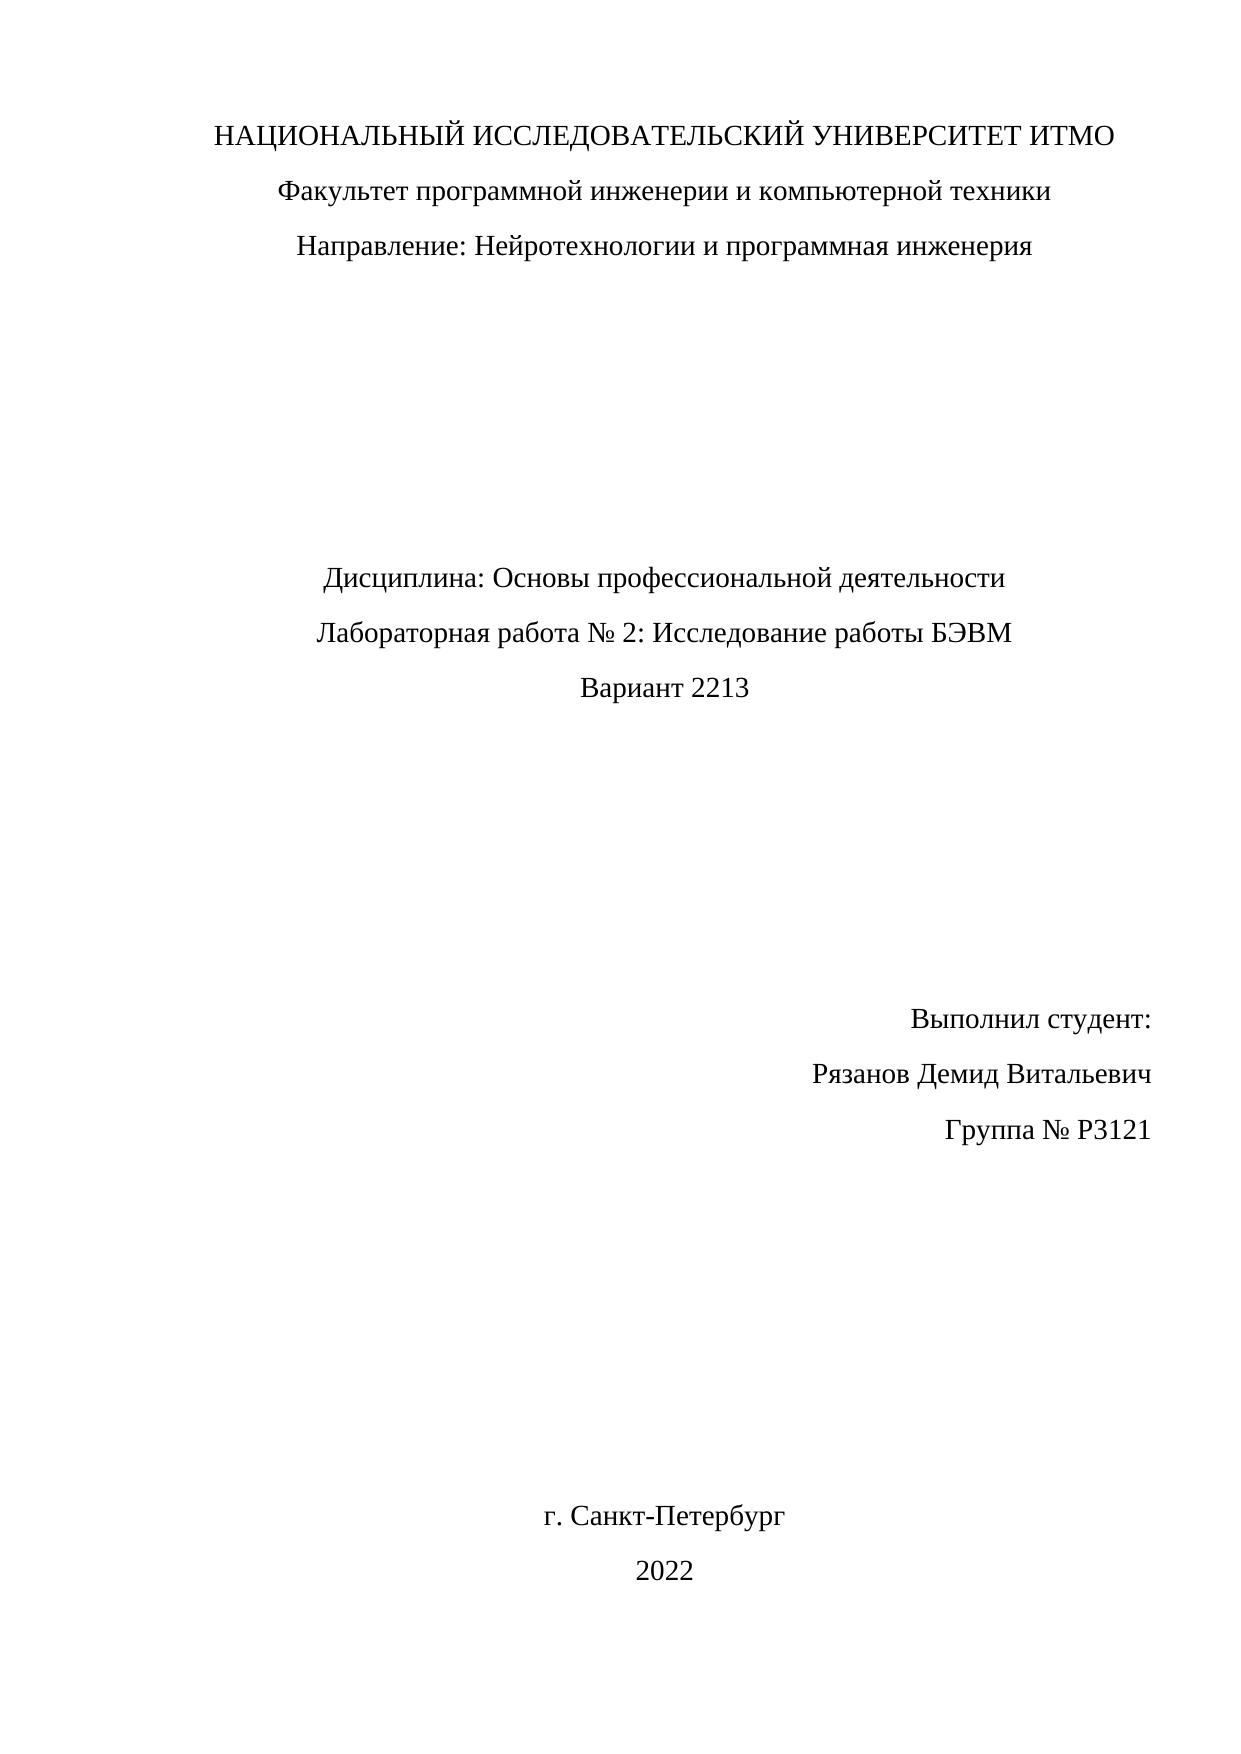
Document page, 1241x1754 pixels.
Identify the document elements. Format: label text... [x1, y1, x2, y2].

text Дисциплина: Основы профессиональной деятельности [177, 560, 1152, 593]
text г. Санкт-Петербург [177, 1498, 1152, 1532]
text Рязанов Демид Витальевич [177, 1057, 1152, 1090]
text Группа № Р3121 [177, 1112, 1152, 1145]
text Направление: Нейротехнологии и программная инженерия [177, 228, 1152, 262]
text Факультет программной инженерии и компьютерной техники [177, 173, 1152, 207]
text 2022 [177, 1553, 1152, 1587]
text НАЦИОНАЛЬНЫЙ ИССЛЕДОВАТЕЛЬСКИЙ УНИВЕРСИТЕТ ИТМО [177, 118, 1152, 152]
text Вариант 2213 [177, 670, 1152, 704]
text Лабораторная работа № 2: Исследование работы БЭВМ [177, 615, 1152, 648]
text Выполнил студент: [177, 1001, 1152, 1035]
